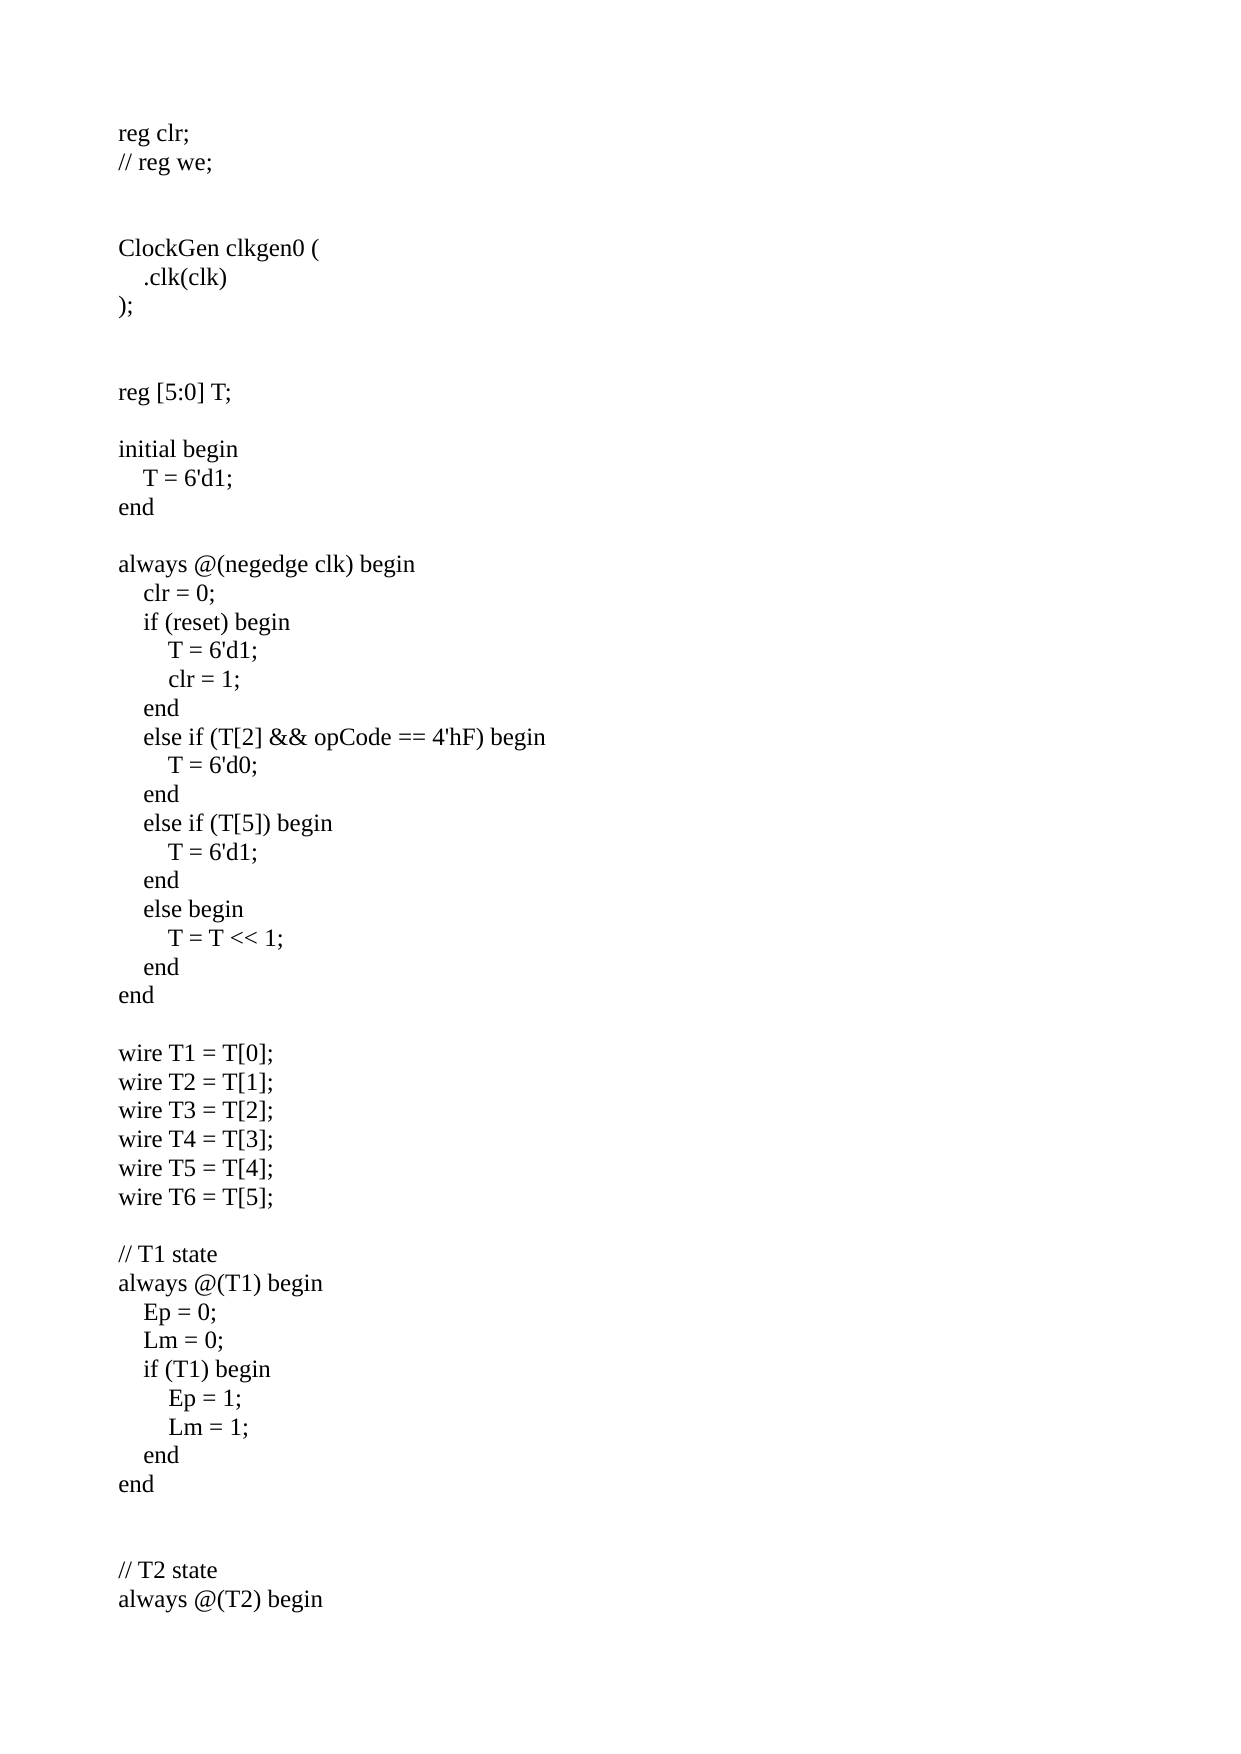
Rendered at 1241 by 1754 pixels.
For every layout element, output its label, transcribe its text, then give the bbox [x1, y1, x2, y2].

text .clk(clk) [118, 262, 1122, 291]
text end [118, 952, 1122, 981]
text // reg we; [118, 147, 1122, 176]
text wire T5 = T[4]; [118, 1153, 1122, 1182]
text T = 6'd1; [118, 636, 1122, 664]
text T = 6'd1; [118, 463, 1122, 492]
text if (reset) begin [118, 607, 1122, 636]
text wire T4 = T[3]; [118, 1124, 1122, 1153]
text Lm = 0; [118, 1326, 1122, 1354]
text wire T3 = T[2]; [118, 1096, 1122, 1124]
text else if (T[5]) begin [118, 808, 1122, 837]
text T = 6'd0; [118, 751, 1122, 779]
text wire T6 = T[5]; [118, 1182, 1122, 1211]
text end [118, 1441, 1122, 1469]
text end [118, 1469, 1122, 1498]
text Lm = 1; [118, 1412, 1122, 1441]
text always @(T2) begin [118, 1584, 1122, 1613]
text Ep = 0; [118, 1297, 1122, 1326]
text always @(T1) begin [118, 1268, 1122, 1297]
text clr = 0; [118, 578, 1122, 607]
text else if (T[2] && opCode == 4'hF) begin [118, 722, 1122, 751]
text end [118, 492, 1122, 521]
text wire T2 = T[1]; [118, 1067, 1122, 1096]
text Ep = 1; [118, 1383, 1122, 1412]
text if (T1) begin [118, 1354, 1122, 1383]
text ); [118, 291, 1122, 319]
text end [118, 693, 1122, 722]
text end [118, 779, 1122, 808]
text end [118, 981, 1122, 1009]
text reg [5:0] T; [118, 377, 1122, 406]
text T = 6'd1; [118, 837, 1122, 866]
text T = T << 1; [118, 923, 1122, 952]
text wire T1 = T[0]; [118, 1038, 1122, 1067]
text clr = 1; [118, 664, 1122, 693]
text else begin [118, 894, 1122, 923]
text end [118, 866, 1122, 894]
text // T1 state [118, 1239, 1122, 1268]
text initial begin [118, 434, 1122, 463]
text // T2 state [118, 1556, 1122, 1584]
text reg clr; [118, 118, 1122, 147]
text ClockGen clkgen0 ( [118, 233, 1122, 262]
text always @(negedge clk) begin [118, 549, 1122, 578]
